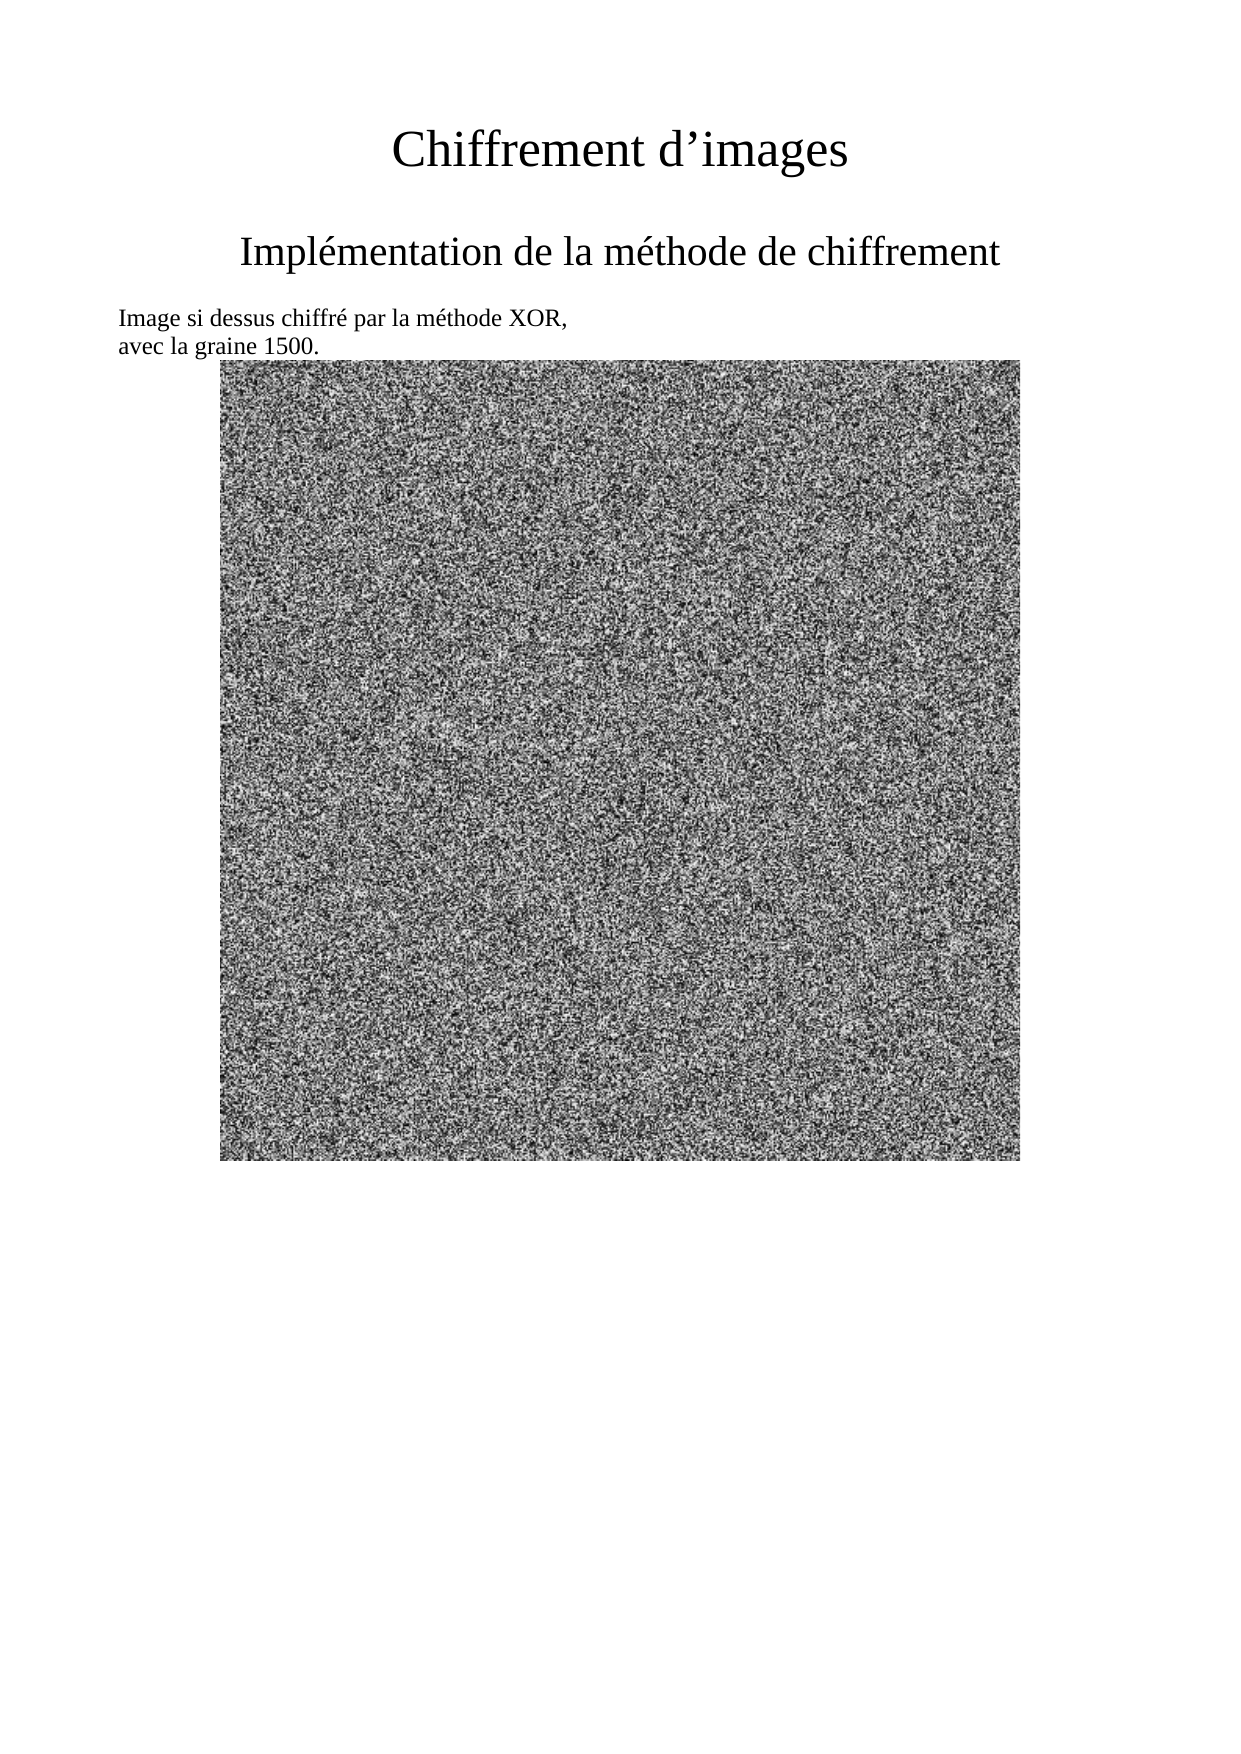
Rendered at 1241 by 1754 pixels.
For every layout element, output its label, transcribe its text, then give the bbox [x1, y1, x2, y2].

text Image si dessus chiffré par la méthode XOR, avec la graine 1500. [118, 303, 1122, 360]
picture [220, 360, 1020, 1161]
text Implémentation de la méthode de chiffrement [118, 226, 1122, 274]
text Chiffrement d’images [118, 118, 1122, 178]
